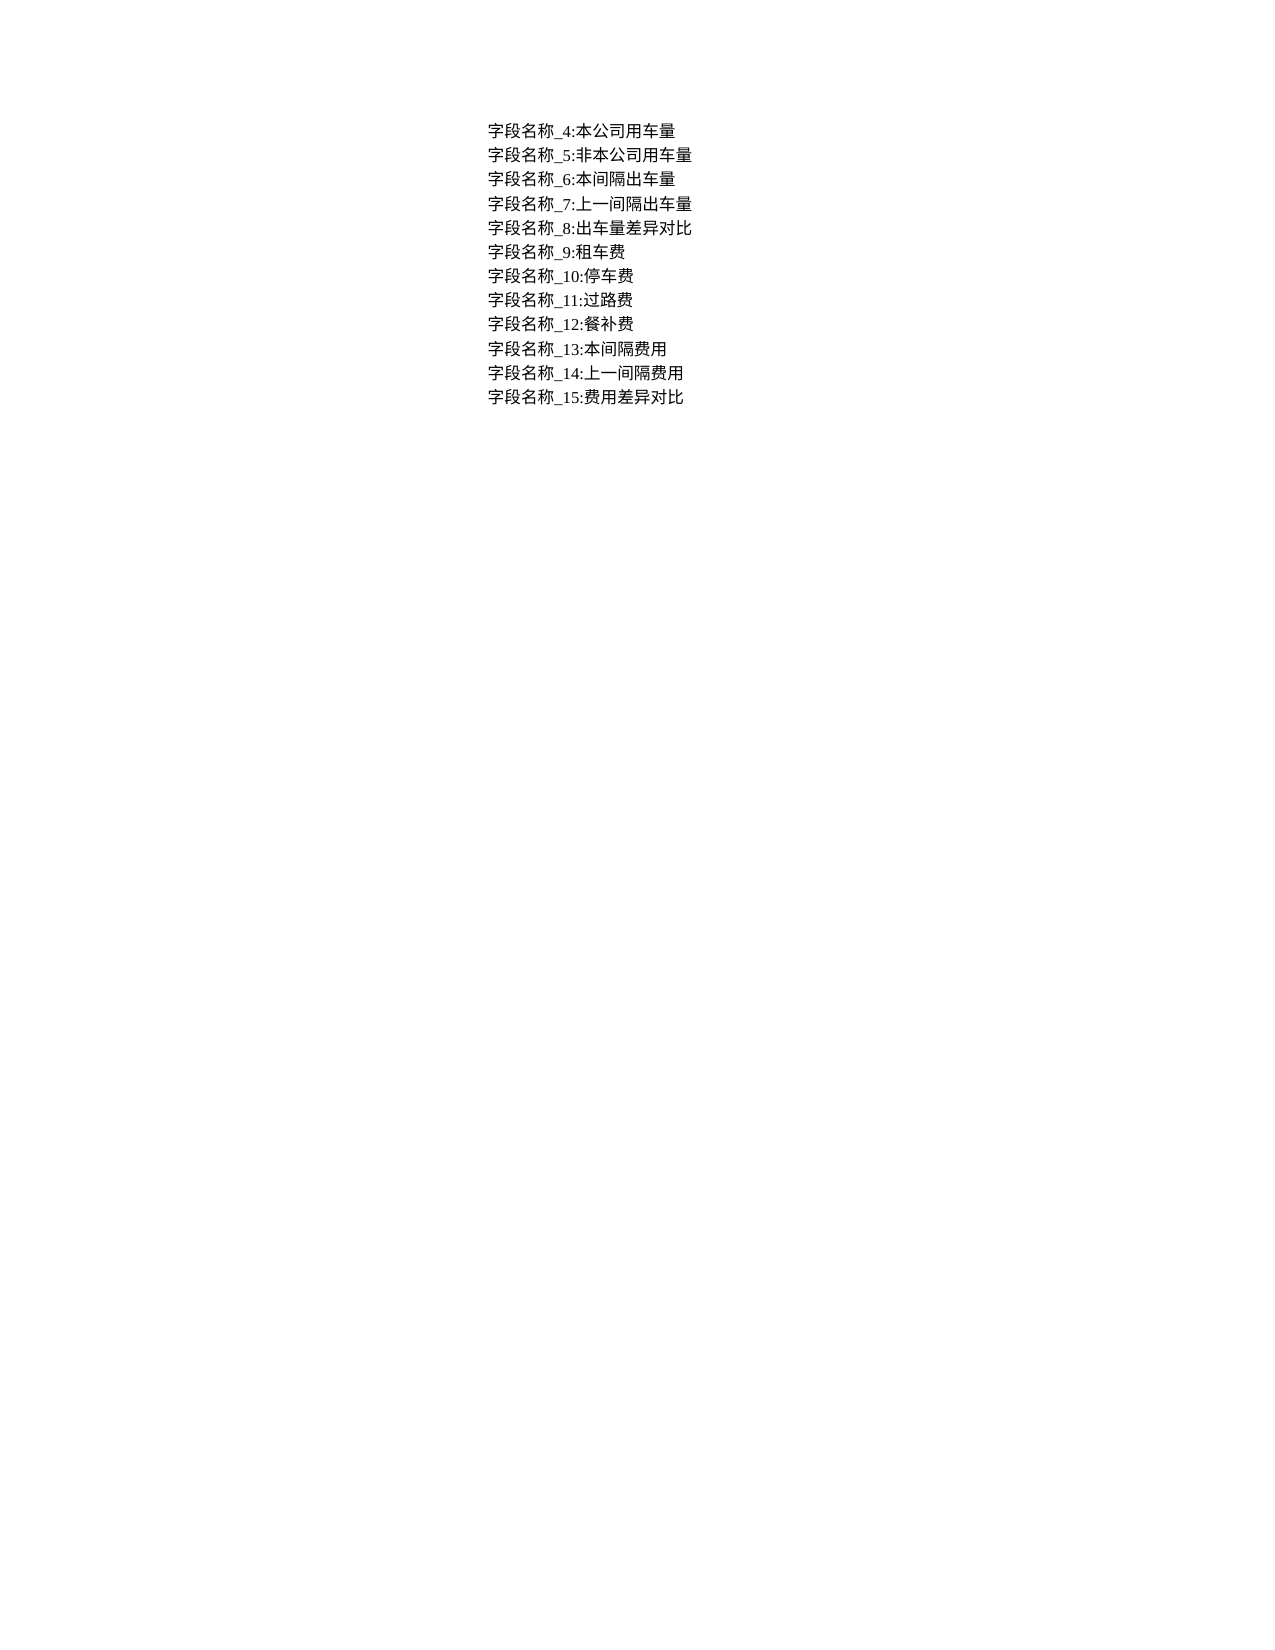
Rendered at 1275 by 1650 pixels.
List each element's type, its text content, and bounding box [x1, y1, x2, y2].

text 字段名称_9:租车费 [118, 239, 1157, 263]
text 字段名称_5:非本公司用车量 [118, 142, 1157, 166]
text 字段名称_10:停车费 [118, 263, 1157, 287]
text 字段名称_11:过路费 [118, 287, 1157, 311]
text 字段名称_13:本间隔费用 [118, 336, 1157, 360]
text 字段名称_12:餐补费 [118, 311, 1157, 336]
text 字段名称_4:本公司用车量 [118, 118, 1157, 142]
text 字段名称_8:出车量差异对比 [118, 215, 1157, 239]
text 字段名称_6:本间隔出车量 [118, 166, 1157, 191]
text 字段名称_14:上一间隔费用 [118, 360, 1157, 384]
text 字段名称_15:费用差异对比 [118, 384, 1157, 408]
text 字段名称_7:上一间隔出车量 [118, 191, 1157, 215]
